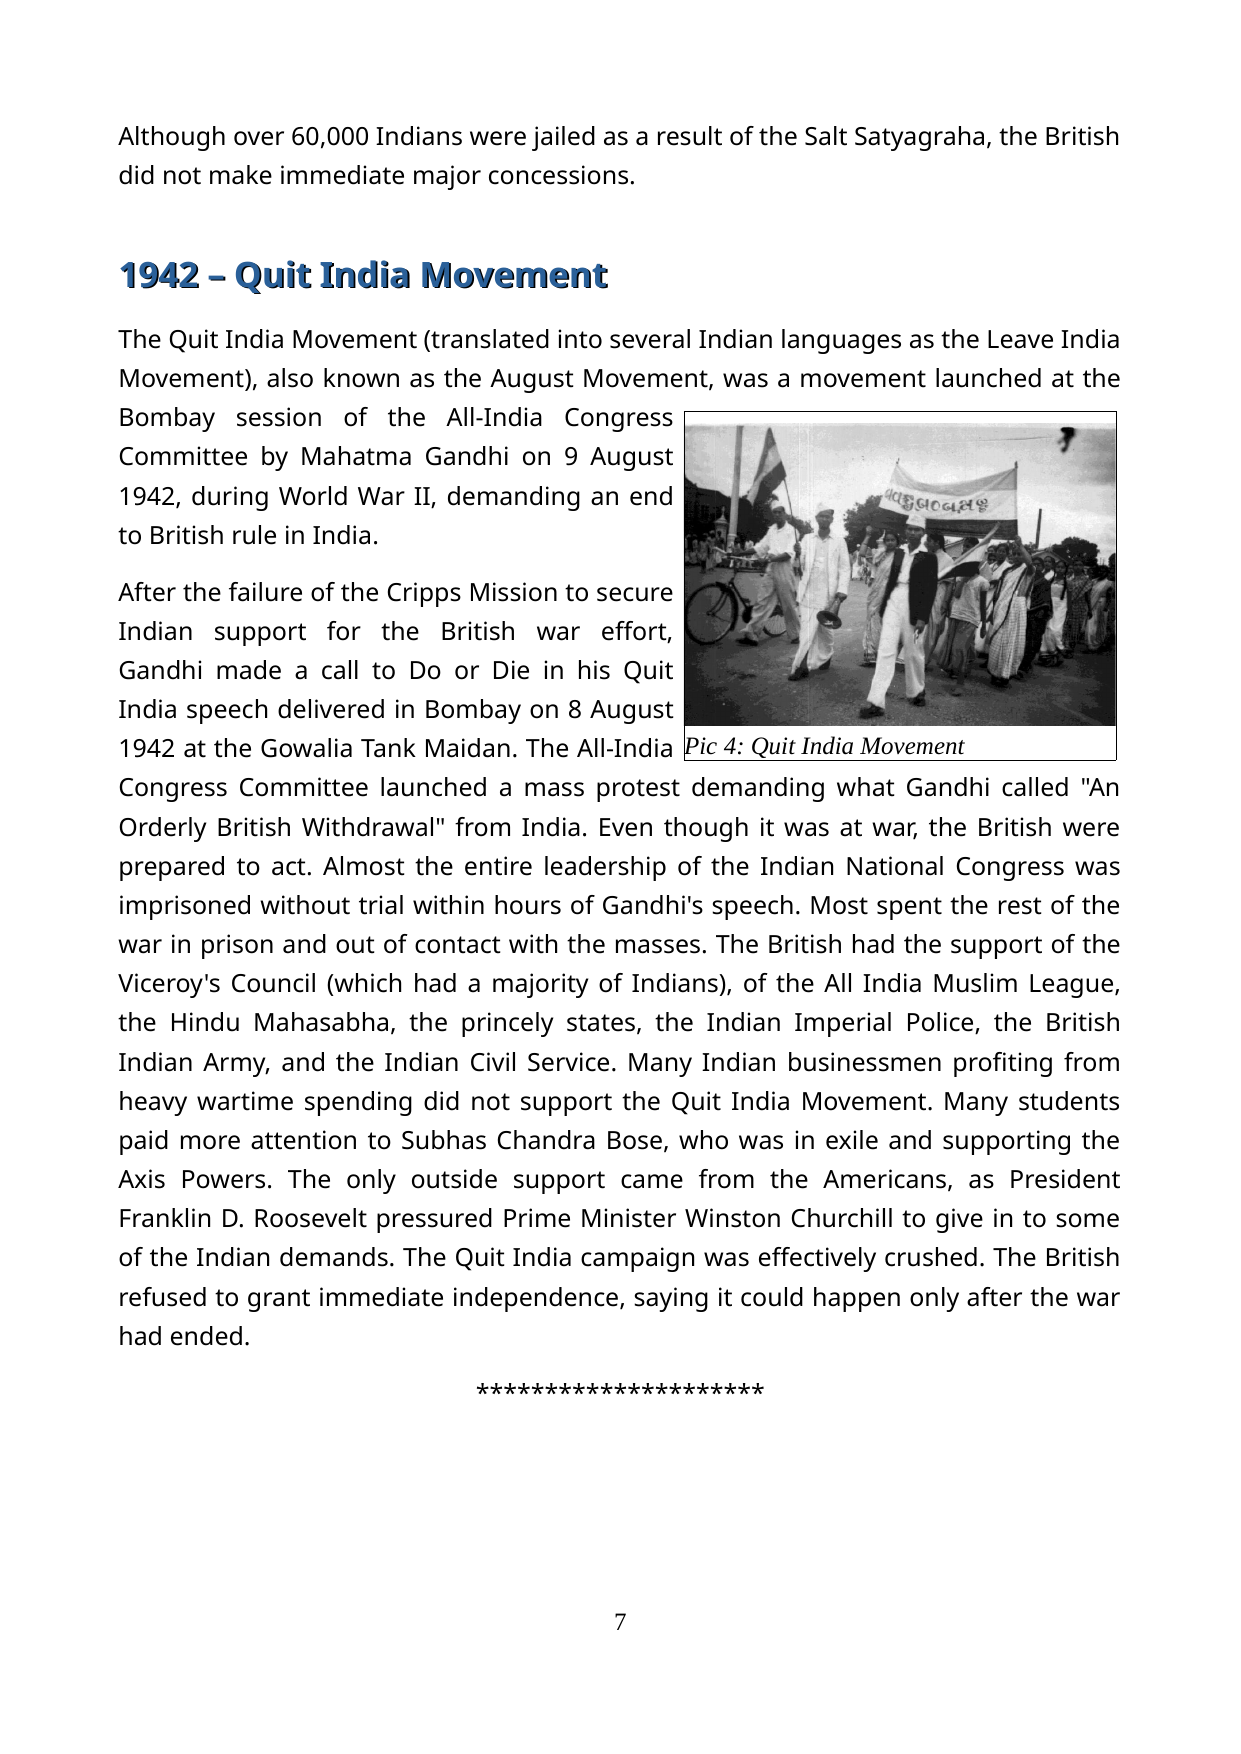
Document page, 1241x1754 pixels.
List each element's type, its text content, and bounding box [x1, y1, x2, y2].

text Pic 4: Quit India Movement [685, 726, 1116, 759]
text Although over 60,000 Indians were jailed as a result of the Salt Satyagraha, the British did not make immediate major concessions. [118, 118, 1122, 191]
text ********************* [118, 1375, 1122, 1409]
text After the failure of the Cripps Mission to secure Indian support for the British war effort, Gandhi made a call to Do or Die in his Quit India speech delivered in Bombay on 8 August 1942 at the Gowalia Tank Maidan. The All-India Congress Committee launched a mass protest demanding what Gandhi called "An Orderly British Withdrawal" from India. Even though it was at war, the British were prepared to act. Almost the entire leadership of the Indian National Congress was imprisoned without trial within hours of Gandhi's speech. Most spent the rest of the war in prison and out of contact with the masses. The British had the support of the Viceroy's Council (which had a majority of Indians), of the All India Muslim League, the Hindu Mahasabha, the princely states, the Indian Imperial Police, the British Indian Army, and the Indian Civil Service. Many Indian businessmen profiting from heavy wartime spending did not support the Quit India Movement. Many students paid more attention to Subhas Chandra Bose, who was in exile and supporting the Axis Powers. The only outside support came from the Americans, as President Franklin D. Roosevelt pressured Prime Minister Winston Churchill to give in to some of the Indian demands. The Quit India campaign was effectively crushed. The British refused to grant immediate independence, saying it could happen only after the war had ended. [118, 574, 1122, 1352]
picture [685, 423, 1116, 726]
text The Quit India Movement (translated into several Indian languages as the Leave India Movement), also known as the August Movement, was a movement launched at the Bombay session of the All-India Congress Committee by Mahatma Gandhi on 9 August 1942, during World War II, demanding an end to British rule in India. [118, 322, 1122, 551]
subtitle 1942 – Quit India Movement [118, 250, 1122, 297]
